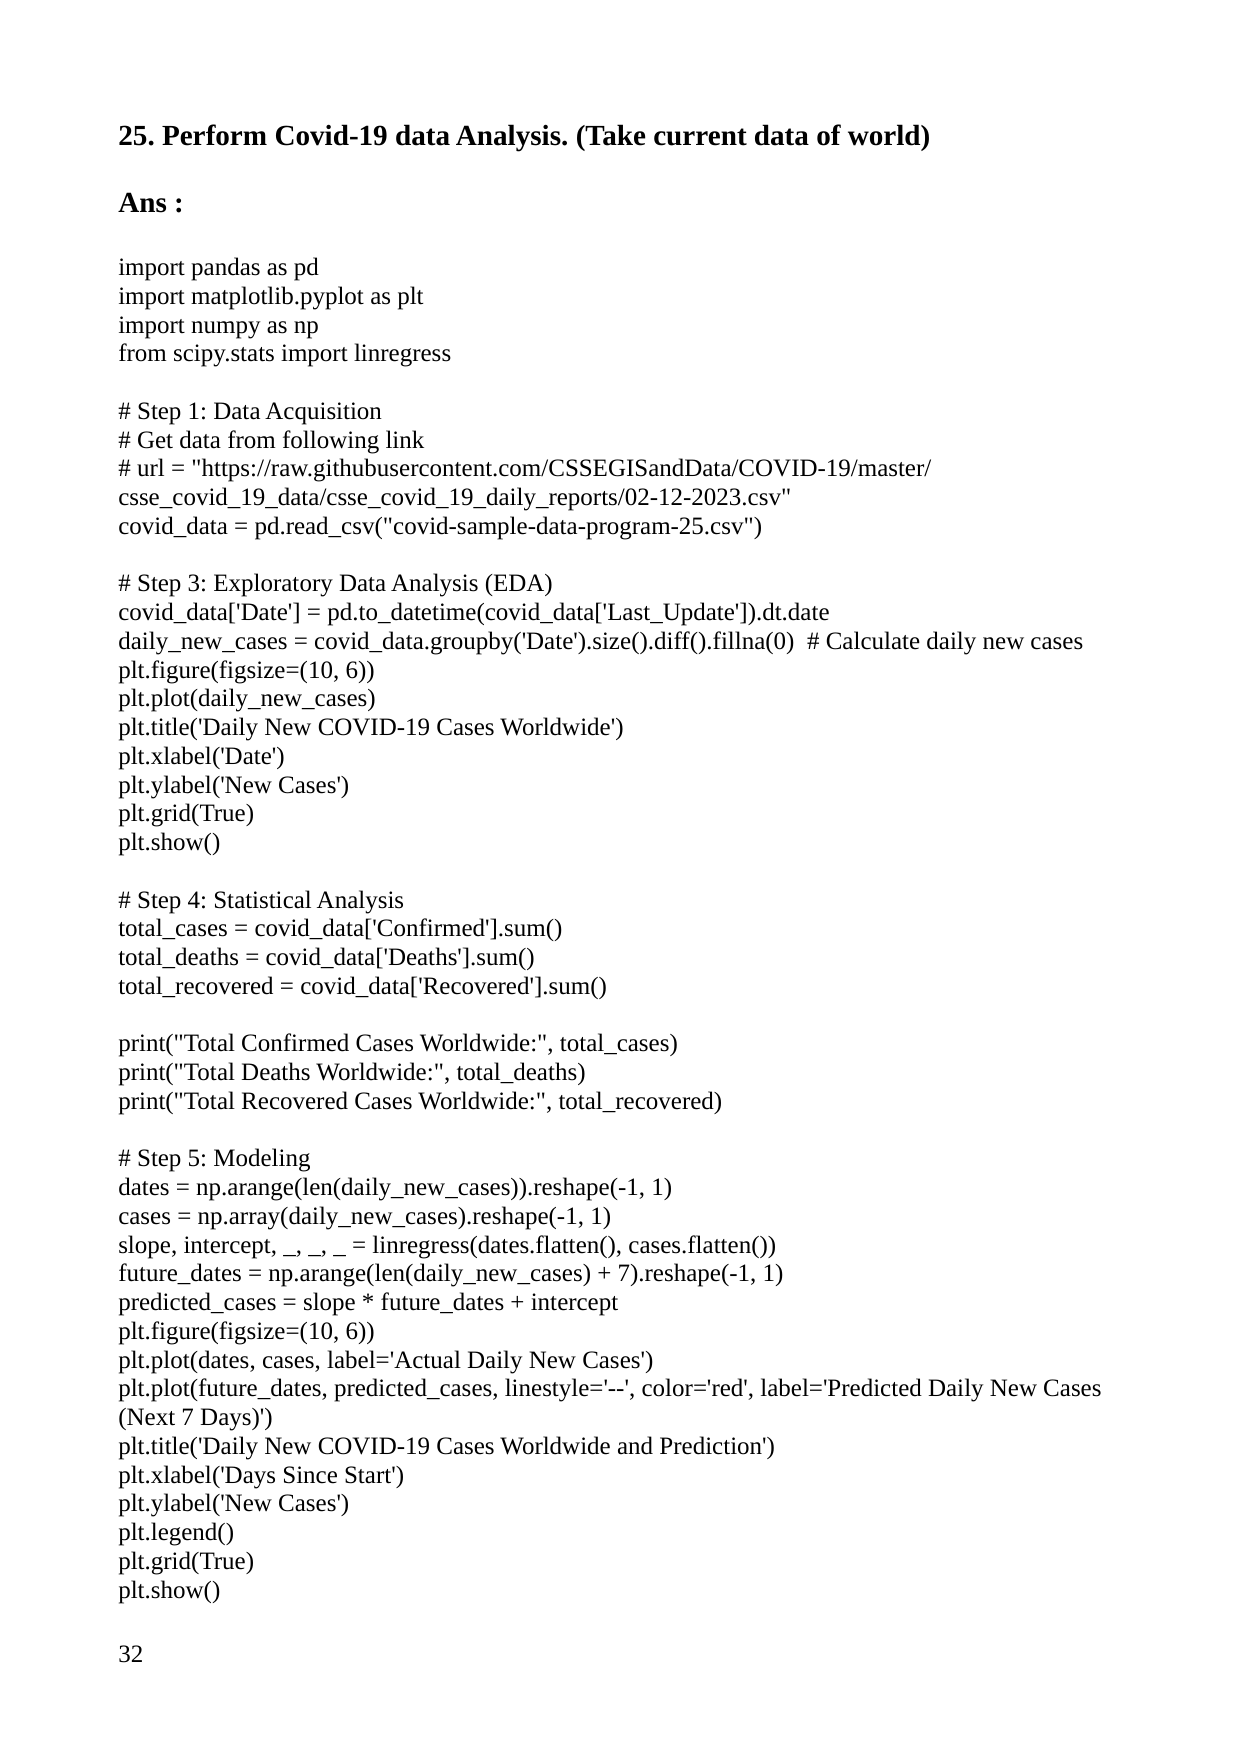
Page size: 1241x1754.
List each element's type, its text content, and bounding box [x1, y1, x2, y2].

text total_cases = covid_data['Confirmed'].sum() [118, 913, 1122, 942]
text cases = np.array(daily_new_cases).reshape(-1, 1) [118, 1201, 1122, 1230]
text total_deaths = covid_data['Deaths'].sum() [118, 942, 1122, 971]
text # Step 4: Statistical Analysis [118, 885, 1122, 913]
text future_dates = np.arange(len(daily_new_cases) + 7).reshape(-1, 1) [118, 1258, 1122, 1287]
text # Get data from following link [118, 425, 1122, 453]
text from scipy.stats import linregress [118, 338, 1122, 367]
text plt.show() [118, 1575, 1122, 1603]
text plt.figure(figsize=(10, 6)) [118, 1316, 1122, 1345]
text dates = np.arange(len(daily_new_cases)).reshape(-1, 1) [118, 1172, 1122, 1201]
text # Step 5: Modeling [118, 1143, 1122, 1172]
text plt.plot(daily_new_cases) [118, 683, 1122, 712]
text covid_data['Date'] = pd.to_datetime(covid_data['Last_Update']).dt.date [118, 597, 1122, 626]
text plt.grid(True) [118, 1546, 1122, 1575]
text # url = "https://raw.githubusercontent.com/CSSEGISandData/COVID-19/master/csse_covid_19_data/csse_covid_19_daily_reports/02-12-2023.csv" [118, 453, 1122, 511]
text plt.figure(figsize=(10, 6)) [118, 655, 1122, 683]
text plt.grid(True) [118, 798, 1122, 827]
text plt.ylabel('New Cases') [118, 1488, 1122, 1517]
text daily_new_cases = covid_data.groupby('Date').size().diff().fillna(0) # Calculate daily new cases [118, 626, 1122, 655]
text plt.legend() [118, 1517, 1122, 1546]
text plt.title('Daily New COVID-19 Cases Worldwide') [118, 712, 1122, 741]
text plt.xlabel('Days Since Start') [118, 1460, 1122, 1488]
text slope, intercept, _, _, _ = linregress(dates.flatten(), cases.flatten()) [118, 1230, 1122, 1258]
text plt.title('Daily New COVID-19 Cases Worldwide and Prediction') [118, 1431, 1122, 1460]
text print("Total Confirmed Cases Worldwide:", total_cases) [118, 1028, 1122, 1057]
text import pandas as pd [118, 252, 1122, 281]
text 25. Perform Covid-19 data Analysis. (Take current data of world) [118, 118, 1122, 152]
text import numpy as np [118, 310, 1122, 338]
text plt.show() [118, 827, 1122, 856]
text print("Total Recovered Cases Worldwide:", total_recovered) [118, 1086, 1122, 1115]
text plt.ylabel('New Cases') [118, 770, 1122, 798]
text print("Total Deaths Worldwide:", total_deaths) [118, 1057, 1122, 1086]
text import matplotlib.pyplot as plt [118, 281, 1122, 310]
text total_recovered = covid_data['Recovered'].sum() [118, 971, 1122, 1000]
text predicted_cases = slope * future_dates + intercept [118, 1287, 1122, 1316]
text plt.xlabel('Date') [118, 741, 1122, 770]
text plt.plot(future_dates, predicted_cases, linestyle='--', color='red', label='Predicted Daily New Cases (Next 7 Days)') [118, 1373, 1122, 1431]
text covid_data = pd.read_csv("covid-sample-data-program-25.csv") [118, 511, 1122, 540]
text # Step 1: Data Acquisition [118, 396, 1122, 425]
text Ans : [118, 185, 1122, 219]
text plt.plot(dates, cases, label='Actual Daily New Cases') [118, 1345, 1122, 1373]
text # Step 3: Exploratory Data Analysis (EDA) [118, 568, 1122, 597]
